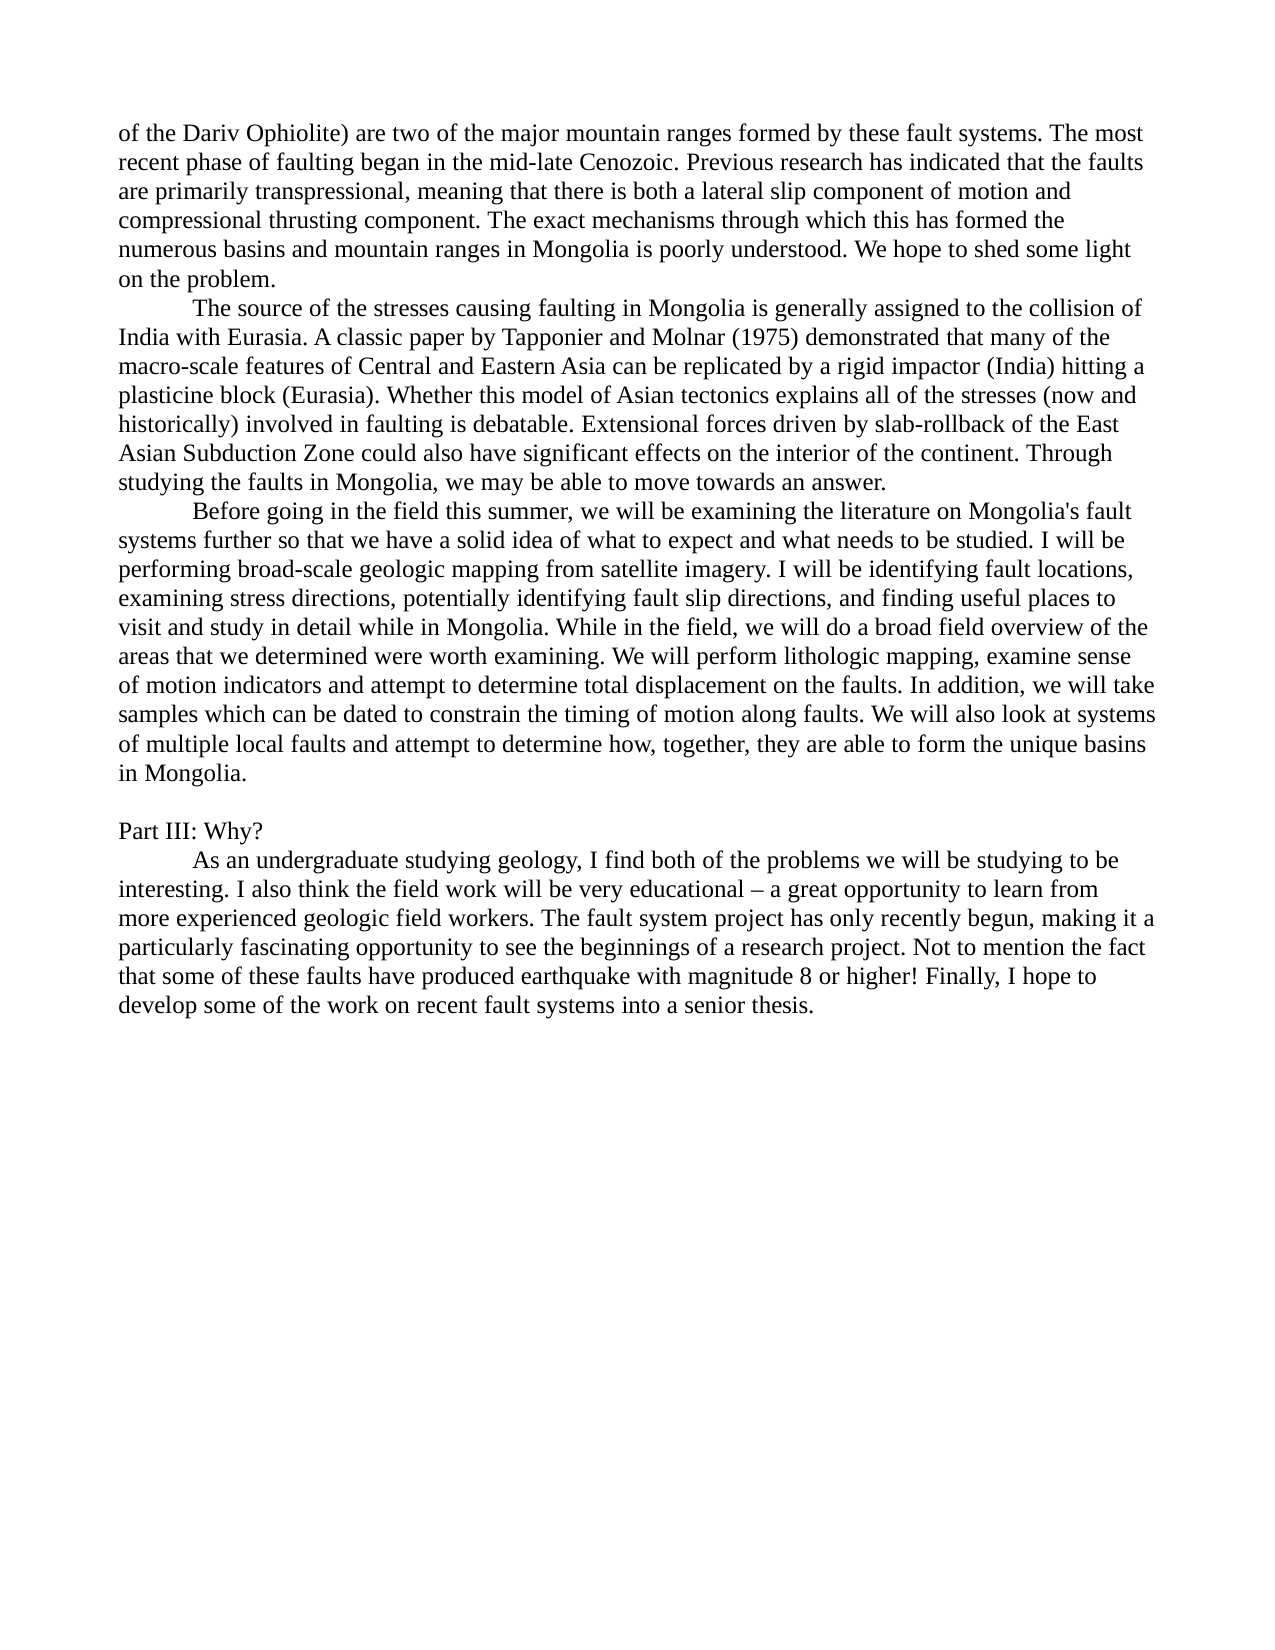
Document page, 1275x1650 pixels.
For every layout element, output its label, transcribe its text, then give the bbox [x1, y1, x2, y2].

text Part III: Why? [118, 816, 1157, 845]
text of the Dariv Ophiolite) are two of the major mountain ranges formed by these fault systems. The most recent phase of faulting began in the mid-late Cenozoic. Previous research has indicated that the faults are primarily transpressional, meaning that there is both a lateral slip component of motion and compressional thrusting component. The exact mechanisms through which this has formed the numerous basins and mountain ranges in Mongolia is poorly understood. We hope to shed some light on the problem. [118, 118, 1157, 292]
text The source of the stresses causing faulting in Mongolia is generally assigned to the collision of India with Eurasia. A classic paper by Tapponier and Molnar (1975) demonstrated that many of the macro-scale features of Central and Eastern Asia can be replicated by a rigid impactor (India) hitting a plasticine block (Eurasia). Whether this model of Asian tectonics explains all of the stresses (now and historically) involved in faulting is debatable. Extensional forces driven by slab-rollback of the East Asian Subduction Zone could also have significant effects on the interior of the continent. Through studying the faults in Mongolia, we may be able to move towards an answer. [118, 292, 1157, 496]
text Before going in the field this summer, we will be examining the literature on Mongolia's fault systems further so that we have a solid idea of what to expect and what needs to be studied. I will be performing broad-scale geologic mapping from satellite imagery. I will be identifying fault locations, examining stress directions, potentially identifying fault slip directions, and finding useful places to visit and study in detail while in Mongolia. While in the field, we will do a broad field overview of the areas that we determined were worth examining. We will perform lithologic mapping, examine sense of motion indicators and attempt to determine total displacement on the faults. In addition, we will take samples which can be dated to constrain the timing of motion along faults. We will also look at systems of multiple local faults and attempt to determine how, together, they are able to form the unique basins in Mongolia. [118, 496, 1157, 787]
text As an undergraduate studying geology, I find both of the problems we will be studying to be interesting. I also think the field work will be very educational – a great opportunity to learn from more experienced geologic field workers. The fault system project has only recently begun, making it a particularly fascinating opportunity to see the beginnings of a research project. Not to mention the fact that some of these faults have produced earthquake with magnitude 8 or higher! Finally, I hope to develop some of the work on recent fault systems into a senior thesis. [118, 845, 1157, 1019]
